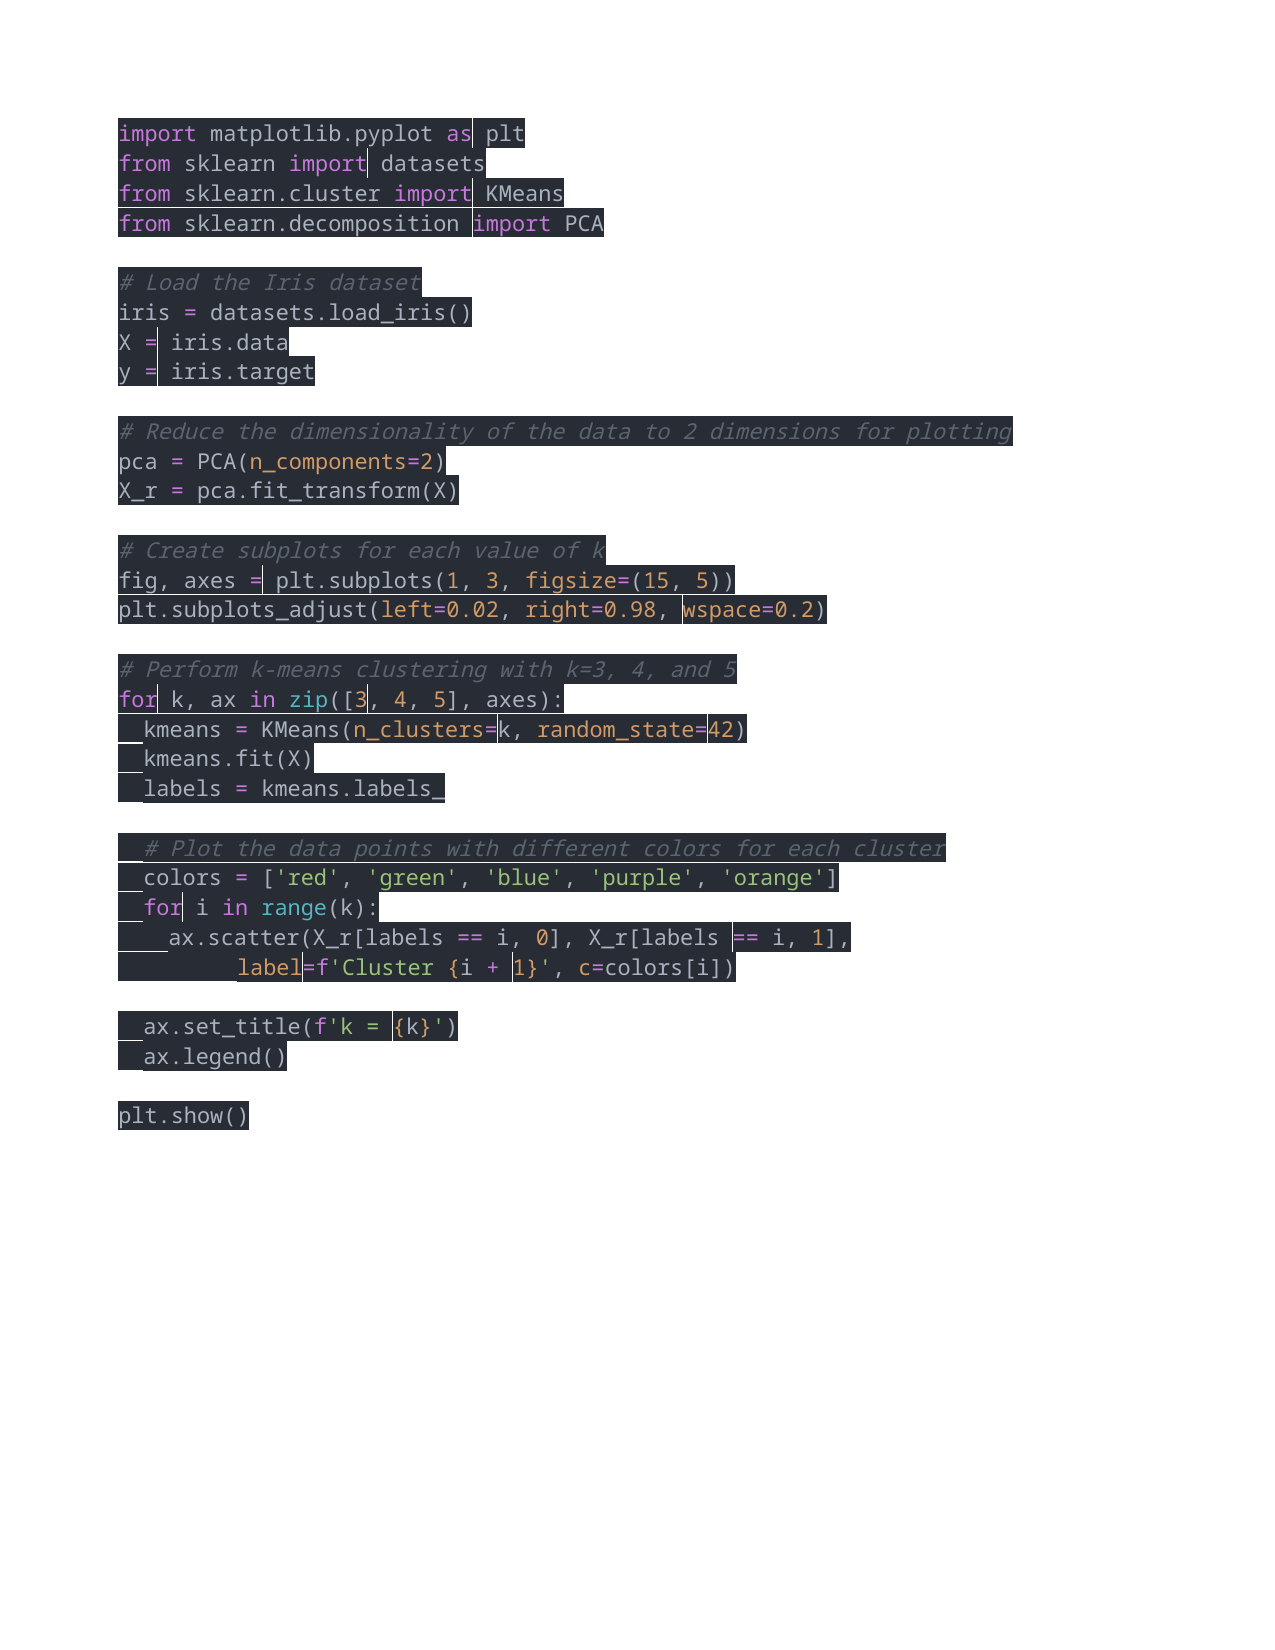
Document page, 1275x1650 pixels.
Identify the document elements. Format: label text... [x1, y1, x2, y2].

text # Reduce the dimensionality of the data to 2 dimensions for plotting [118, 416, 1157, 446]
text X_r = pca.fit_transform(X) [118, 475, 1157, 505]
text kmeans.fit(X) [118, 743, 1157, 773]
text ax.legend() [118, 1041, 1157, 1071]
text X = iris.data [118, 327, 1157, 356]
text ax.scatter(X_r[labels == i, 0], X_r[labels == i, 1], [118, 922, 1157, 952]
text from sklearn import datasets [118, 148, 1157, 178]
text fig, axes = plt.subplots(1, 3, figsize=(15, 5)) [118, 565, 1157, 594]
text # Plot the data points with different colors for each cluster [118, 833, 1157, 862]
text from sklearn.cluster import KMeans [118, 178, 1157, 207]
text import matplotlib.pyplot as plt [118, 118, 1157, 148]
text # Load the Iris dataset [118, 267, 1157, 297]
text kmeans = KMeans(n_clusters=k, random_state=42) [118, 713, 1157, 743]
text y = iris.target [118, 356, 1157, 386]
text colors = ['red', 'green', 'blue', 'purple', 'orange'] [118, 862, 1157, 892]
text label=f'Cluster {i + 1}', c=colors[i]) [118, 952, 1157, 982]
text pca = PCA(n_components=2) [118, 446, 1157, 475]
text iris = datasets.load_iris() [118, 297, 1157, 327]
text for i in range(k): [118, 892, 1157, 922]
text labels = kmeans.labels_ [118, 773, 1157, 803]
text plt.subplots_adjust(left=0.02, right=0.98, wspace=0.2) [118, 594, 1157, 624]
text from sklearn.decomposition import PCA [118, 207, 1157, 237]
text for k, ax in zip([3, 4, 5], axes): [118, 684, 1157, 713]
text # Create subplots for each value of k [118, 535, 1157, 565]
text ax.set_title(f'k = {k}') [118, 1011, 1157, 1041]
text # Perform k-means clustering with k=3, 4, and 5 [118, 654, 1157, 684]
text plt.show() [118, 1101, 1157, 1130]
